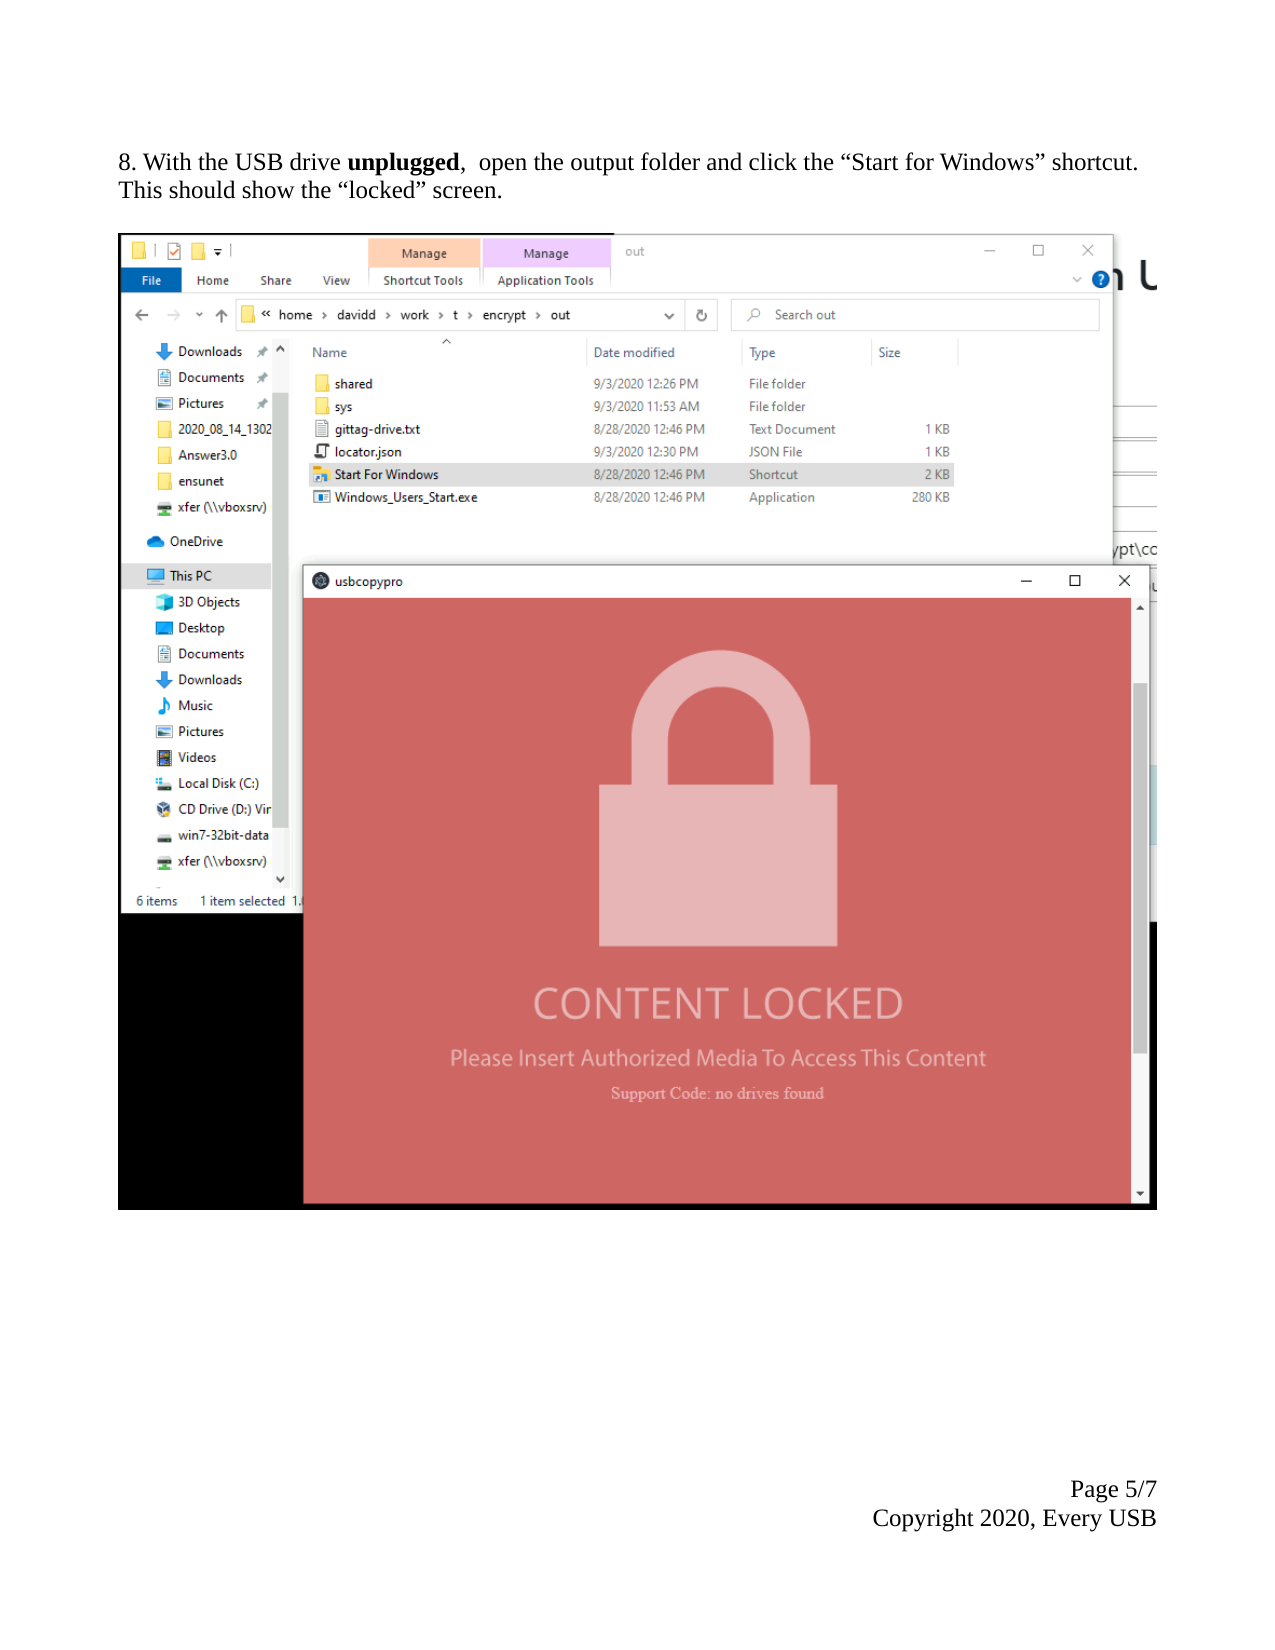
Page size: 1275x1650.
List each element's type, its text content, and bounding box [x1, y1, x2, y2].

text 8. With the USB drive unplugged, open the output folder and click the “Start for Windows” shortcut. This should show the “locked” screen. [118, 147, 1157, 204]
picture [118, 233, 1157, 1210]
